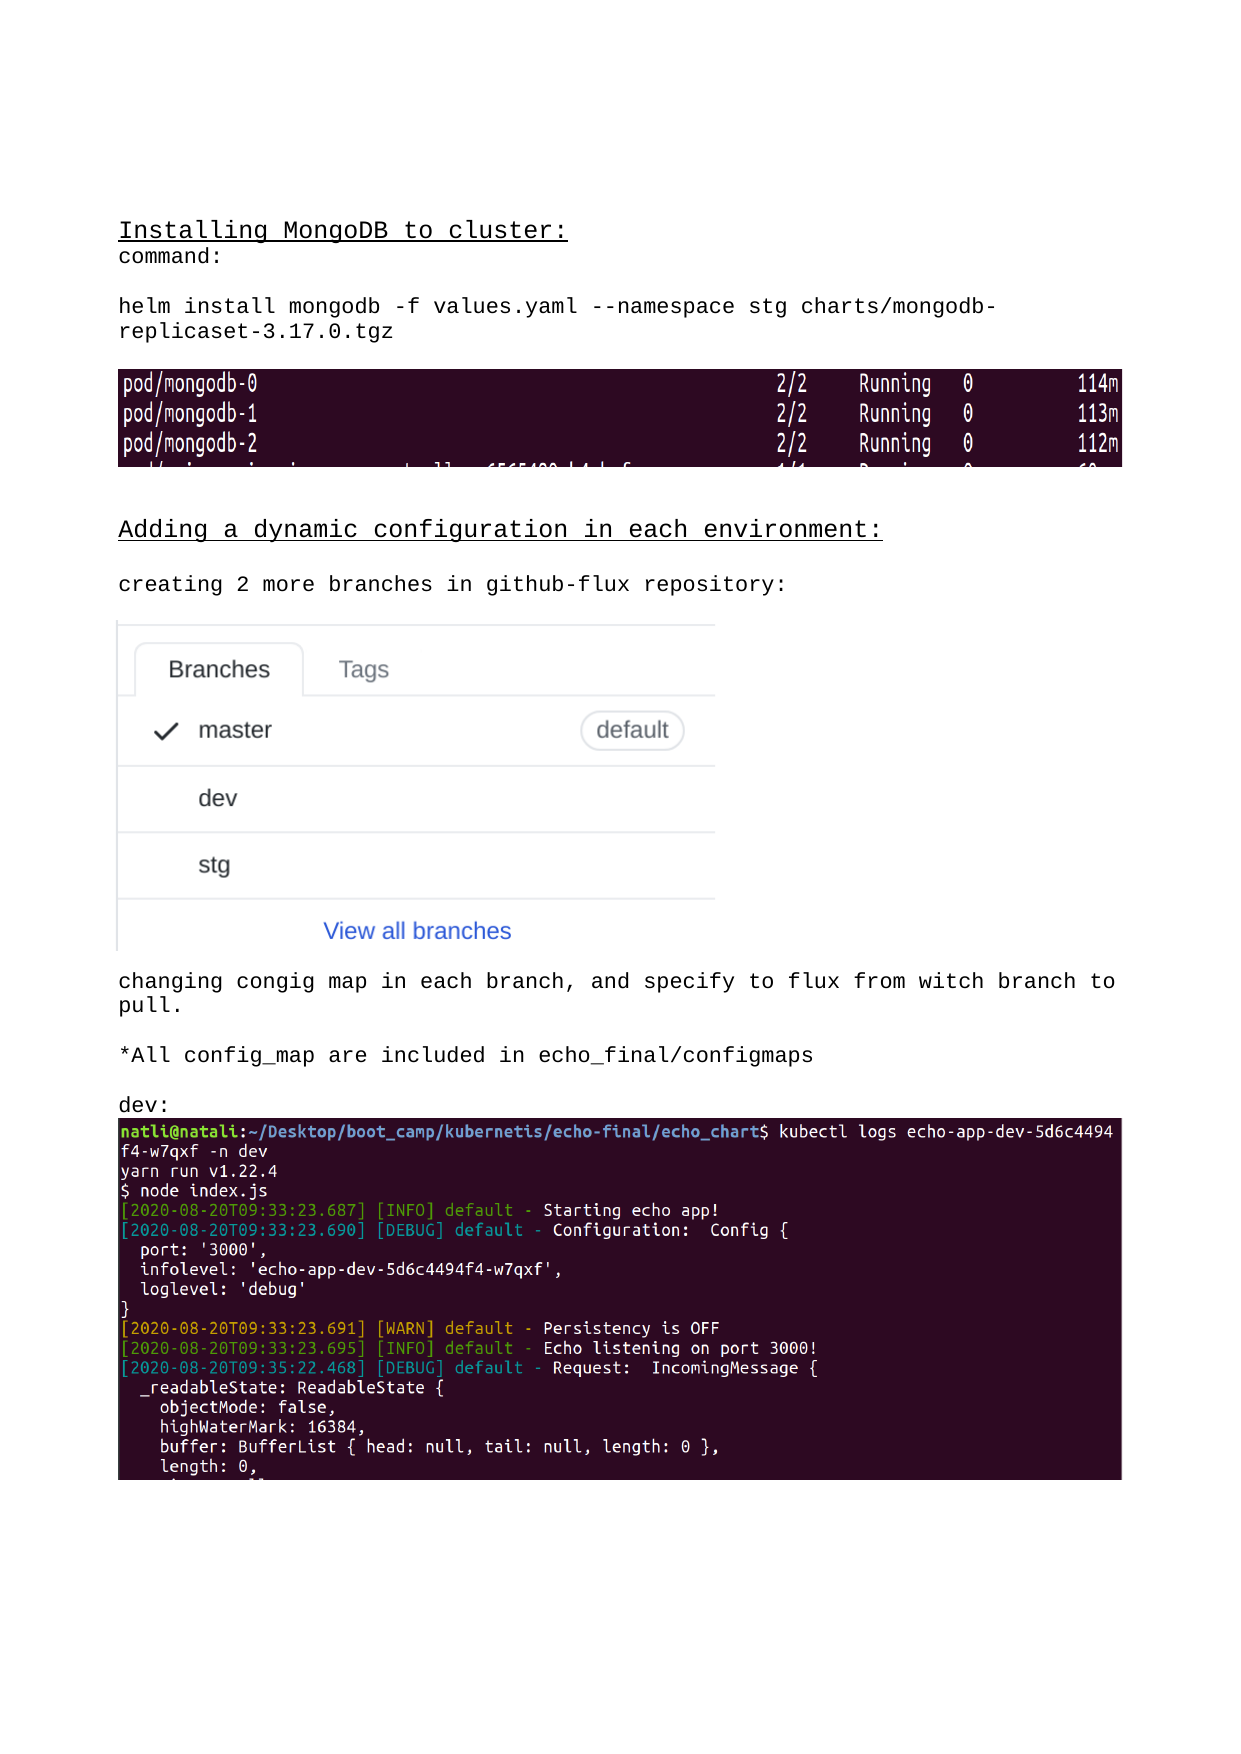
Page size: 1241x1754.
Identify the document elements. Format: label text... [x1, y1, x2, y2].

text changing congig map in each branch, and specify to flux from witch branch to pull. [118, 970, 1122, 1019]
text command: [118, 246, 1122, 270]
text Installing MongoDB to cluster: [118, 217, 1122, 246]
picture [118, 1118, 1123, 1480]
text helm install mongodb -f values.yaml --namespace stg charts/mongodb-replicaset-3.17.0.tgz [118, 295, 1122, 345]
text dev: [118, 1094, 1122, 1118]
text creating 2 more branches in github-flux repository: [118, 573, 1122, 598]
text *All config_map are included in echo_final/configmaps [118, 1044, 1122, 1069]
text Adding a dynamic configuration in each environment: [118, 517, 1122, 545]
picture [118, 369, 1123, 467]
picture [115, 620, 716, 951]
